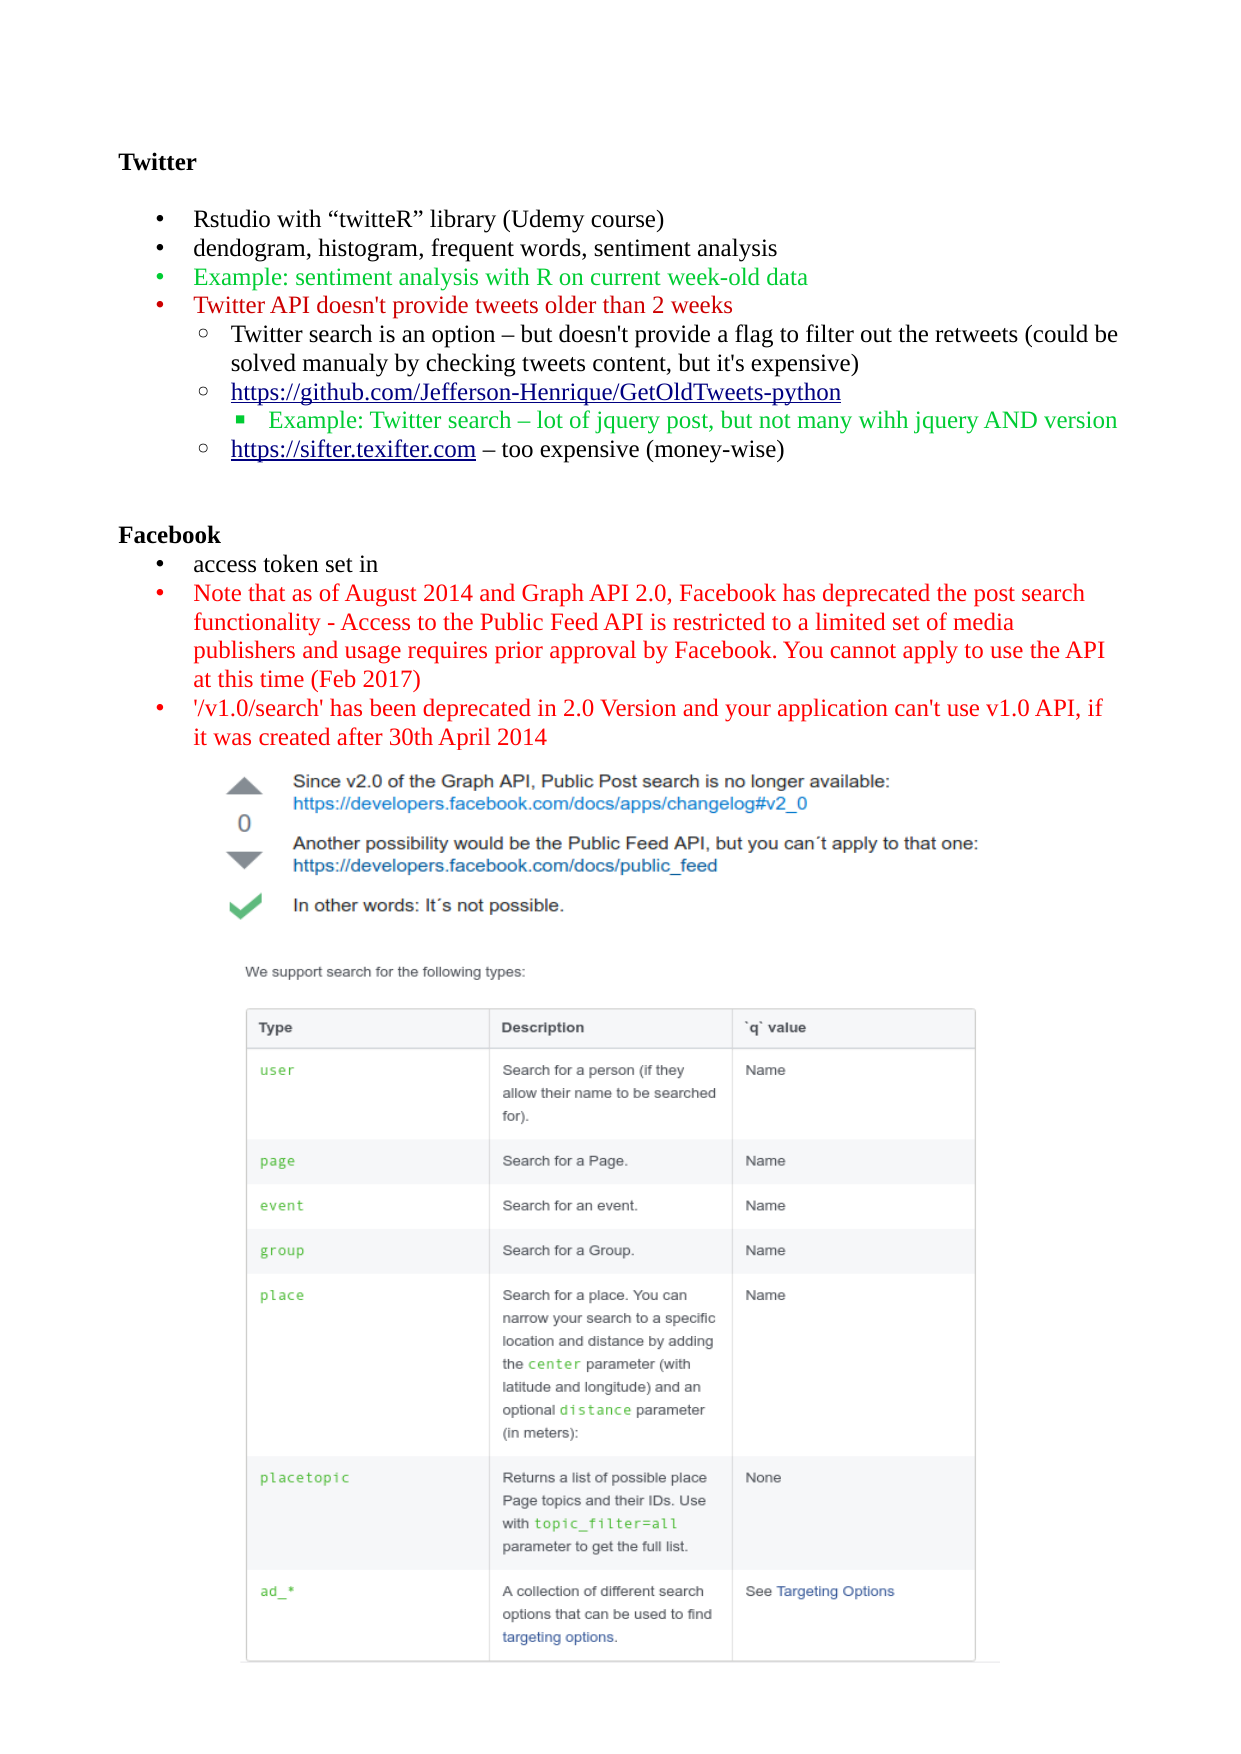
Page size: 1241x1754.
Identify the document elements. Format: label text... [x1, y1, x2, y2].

text Facebook [118, 521, 1122, 549]
text Twitter [118, 147, 1122, 176]
list Note that as of August 2014 and Graph API 2.0, Facebook has deprecated the post search functionality - Access to the Public Feed API is restricted to a limited set of media publishers and usage requires prior approval by Facebook. You cannot apply to use the API at this time (Feb 2017) [156, 578, 1122, 693]
list Example: sentiment analysis with R on current week-old data [156, 262, 1122, 291]
picture [240, 957, 1000, 1666]
list [1000, 1015, 1122, 1044]
list https://github.com/Jefferson-Henrique/GetOldTweets-python [193, 377, 1122, 406]
list access token set in [156, 549, 1122, 578]
list Rstudio with “twitteR” library (Udemy course) [156, 204, 1122, 233]
list Example: Twitter search – lot of jquery post, but not many wihh jquery AND version [231, 406, 1122, 434]
list Twitter search is an option – but doesn't provide a flag to filter out the retweets (could be solved manualy by checking tweets content, but it's expensive) [193, 319, 1122, 377]
picture [212, 750, 1028, 929]
list Twitter API doesn't provide tweets older than 2 weeks [156, 291, 1122, 319]
list '/v1.0/search' has been deprecated in 2.0 Version and your application can't use v1.0 API, if it was created after 30th April 2014 [156, 693, 1122, 751]
list https://sifter.texifter.com – too expensive (money-wise) [193, 434, 1122, 463]
list [156, 1015, 240, 1044]
list dendogram, histogram, frequent words, sentiment analysis [156, 233, 1122, 262]
